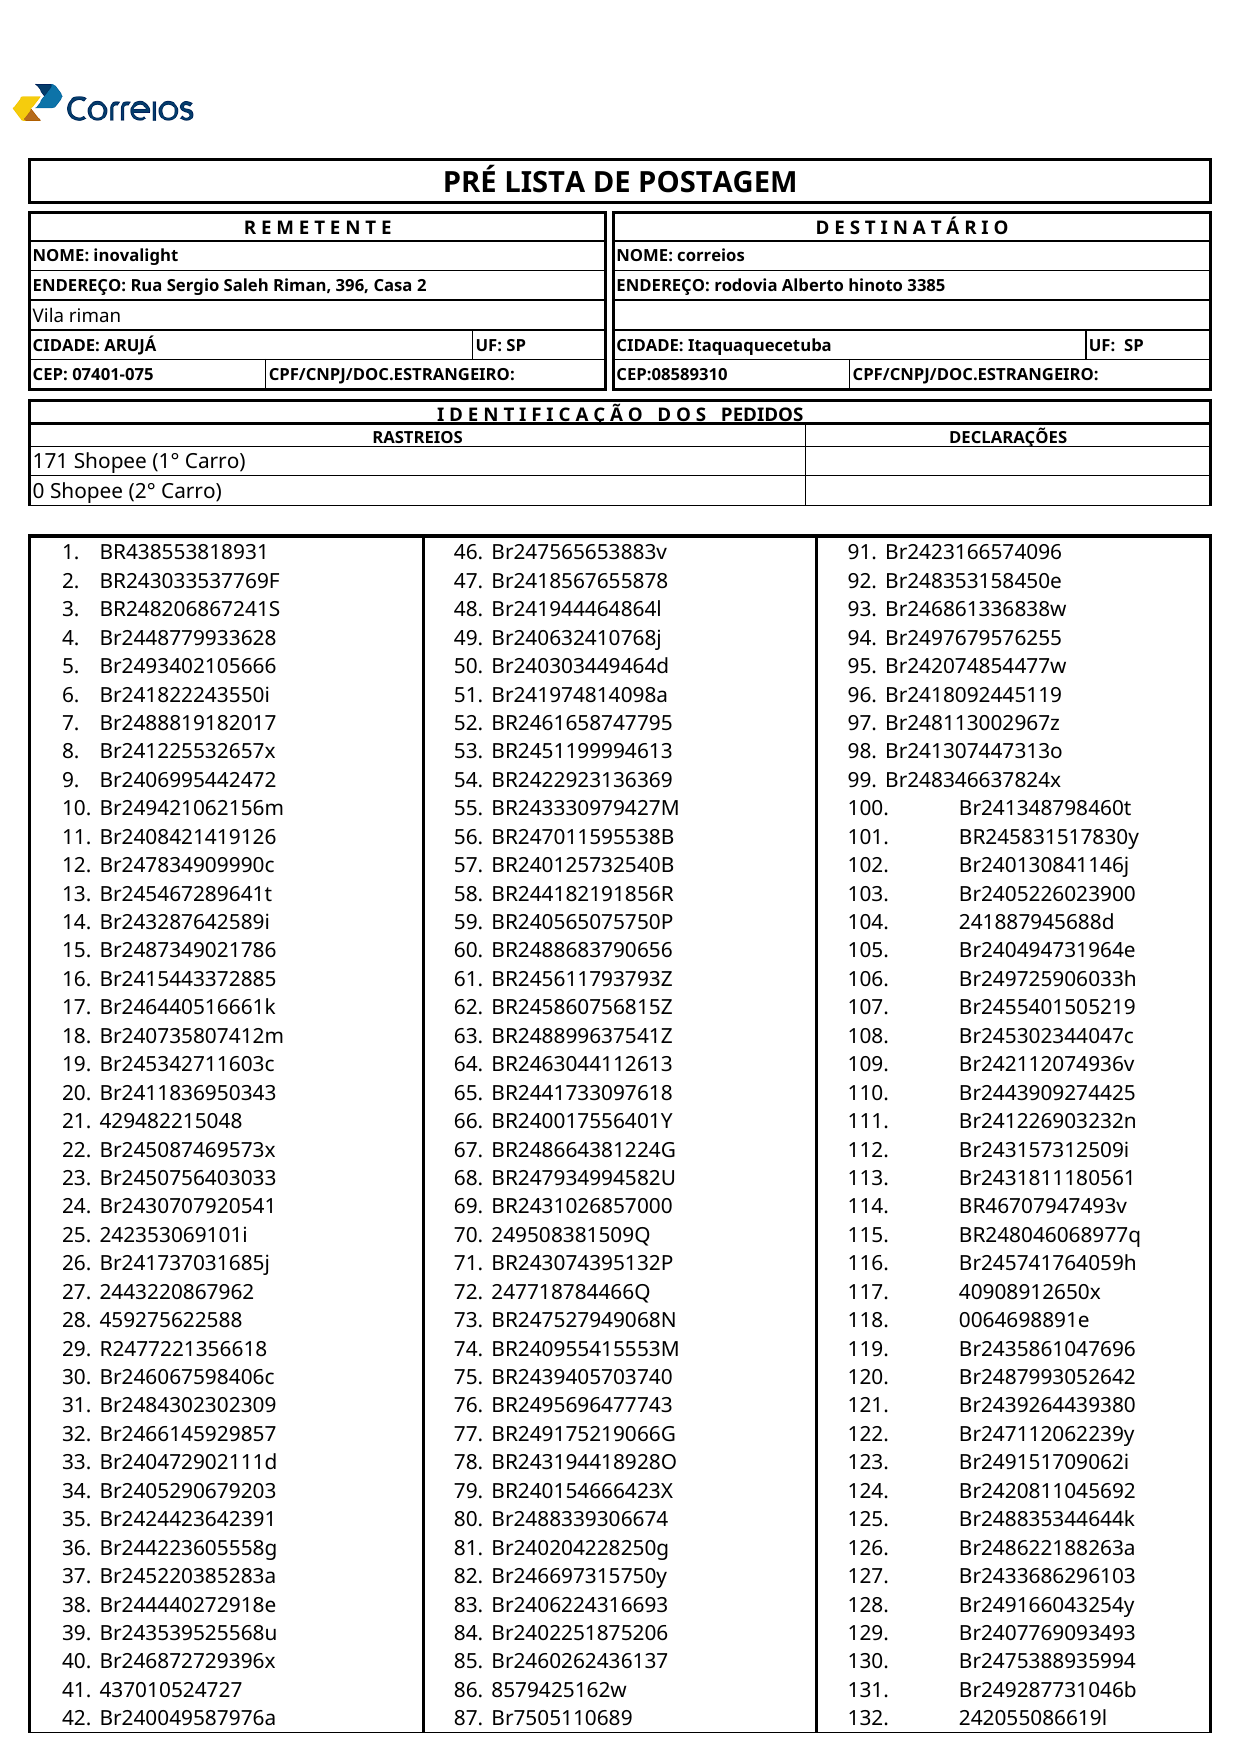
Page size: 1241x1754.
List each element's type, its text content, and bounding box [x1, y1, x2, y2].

table_cell [1086, 506, 1211, 534]
table_cell [850, 506, 1058, 534]
table_cell 171 Shopee (1° Carro) [31, 447, 805, 475]
table_cell RASTREIOS CONTEÚDO [31, 425, 805, 446]
table_cell BR438553818931 BR243033537769F BR248206867241S Br2448779933628 Br2493402105666 Br241822243550i Br2488819182017 Br241225532657x Br2406995442472 Br249421062156m Br2408421419126 Br247834909990c Br245467289641t Br243287642589i Br2487349021786 Br2415443372885 Br246440516661k Br240735807412m Br245342711603c Br2411836950343 429482215048 Br245087469573x Br2450756403033 Br2430707920541 242353069101i Br241737031685j 2443220867962 459275622588 R2477221356618 Br246067598406c Br2484302302309 Br2466145929857 Br240472902111d Br2405290679203 Br2424423642391 Br244223605558g Br245220385283a Br244440272918e Br243539525568u Br246872729396x 437010524727 Br240049587976a R2439037278401 Br249991463309x 243314714563x 247524234072z 494237109200 Br2496450832296 Br2442437726599 Br244193468767q 240612663374m Br240789869833m Br248549129618p Br2459584535550 Br241629258004z Br244569954219k 245448486951u Br240616897066n Br240158709782v Br248815012248e Br249071786640b Br244830284929i Br2496570819456 Br247199007328l Br245226155347g Br2485239315230 Br241368243270b Br248940905761p Br244606955700l Br2453632747203 Br243174571274n Br242469079525k Br245887966691k Br247015557905j Br2474967113254 Br242495968021t Br241217223240a Br249954266616s Br241125996390f R2409248150341 468119593628 [31, 538, 422, 1732]
table_cell [30, 204, 605, 211]
table_header PRÉ LISTA DE POSTAGEM [205, 161, 1209, 201]
table_cell CEP:08589310 [615, 360, 849, 388]
table_cell I D E N T I F I C A Ç Ã O D O S PEDIDOS [31, 402, 1209, 422]
table_cell [444, 506, 653, 534]
table_cell [30, 388, 1211, 399]
table_cell [806, 476, 1209, 505]
table_cell [805, 506, 849, 534]
table_cell UF: SP [1087, 331, 1209, 359]
table_cell [653, 506, 680, 534]
table_cell ENDEREÇO: Rua Sergio Saleh Riman, 396, Casa 2 [31, 271, 604, 299]
table_cell ENDEREÇO: rodovia Alberto hinoto 3385 [615, 271, 1209, 299]
table_cell [200, 506, 208, 534]
table_cell CPF/CNPJ/DOC.ESTRANGEIRO: [266, 360, 604, 388]
table_cell [615, 301, 1209, 329]
table_cell [229, 506, 357, 534]
table_cell [1058, 506, 1086, 534]
table_cell [613, 204, 1211, 211]
table_cell [607, 211, 612, 388]
table_cell [357, 506, 370, 534]
table_cell D E S T I N A T Á R I O [615, 214, 1209, 240]
table_cell Br247565653883v Br2418567655878 Br241944464864l Br240632410768j Br240303449464d Br241974814098a BR2461658747795 BR2451199994613 BR2422923136369 BR243330979427M BR247011595538B BR240125732540B BR244182191856R BR240565075750P BR2488683790656 BR245611793793Z BR245860756815Z BR248899637541Z BR2463044112613 BR2441733097618 BR240017556401Y BR248664381224G BR247934994582U BR2431026857000 249508381509Q BR243074395132P 247718784466Q BR247527949068N BR240955415553M BR2439405703740 BR2495696477743 BR249175219066G BR243194418928O BR240154666423X Br2488339306674 Br240204228250g Br246697315750y Br2406224316693 Br2402251875206 Br2460262436137 8579425162w Br7505110689 44515069526z 46905530779n Br243840902689k [425, 538, 815, 1732]
table_cell [605, 204, 613, 211]
table_cell [67, 506, 200, 534]
table_cell Vila riman [31, 301, 604, 329]
table_cell [370, 506, 400, 534]
table_cell UF: SP [473, 331, 604, 359]
table_cell [400, 506, 444, 534]
table_cell CPF/CNPJ/DOC.ESTRANGEIRO: [850, 360, 1209, 388]
table_cell [806, 447, 1209, 475]
table_cell CEP: 07401-075 [31, 360, 265, 388]
table_cell NOME: correios [615, 242, 1209, 269]
table_cell CIDADE: ARUJÁ [31, 331, 472, 359]
table_cell 0 Shopee (2° Carro) [31, 476, 805, 505]
table_cell CIDADE: Itaquaquecetuba [615, 331, 1085, 359]
table_cell DECLARAÇÕES VALOR [806, 425, 1209, 446]
table_cell NOME: inovalight [31, 242, 604, 269]
table_cell [680, 506, 805, 534]
table_cell [30, 506, 67, 534]
table_cell R E M E T E N T E [31, 214, 604, 240]
table_cell [208, 506, 229, 534]
table_cell Br2423166574096 Br248353158450e Br246861336838w Br2497679576255 Br242074854477w Br2418092445119 Br248113002967z Br241307447313o Br248346637824x Br241348798460t BR245831517830y Br240130841146j Br2405226023900 241887945688d Br240494731964e Br249725906033h Br2455401505219 Br245302344047c Br242112074936v Br2443909274425 Br241226903232n Br243157312509i Br2431811180561 BR46707947493v BR248046068977q Br245741764059h 40908912650x 0064698891e Br2435861047696 Br2487993052642 Br2439264439380 Br247112062239y Br249151709062i Br2420811045692 Br248835344644k Br248622188263a Br2433686296103 Br249166043254y Br2407769093493 Br2475388935994 Br249287731046b 242055086619l Br245236969297w Br242265202037u 41530519261y [818, 538, 1209, 1732]
